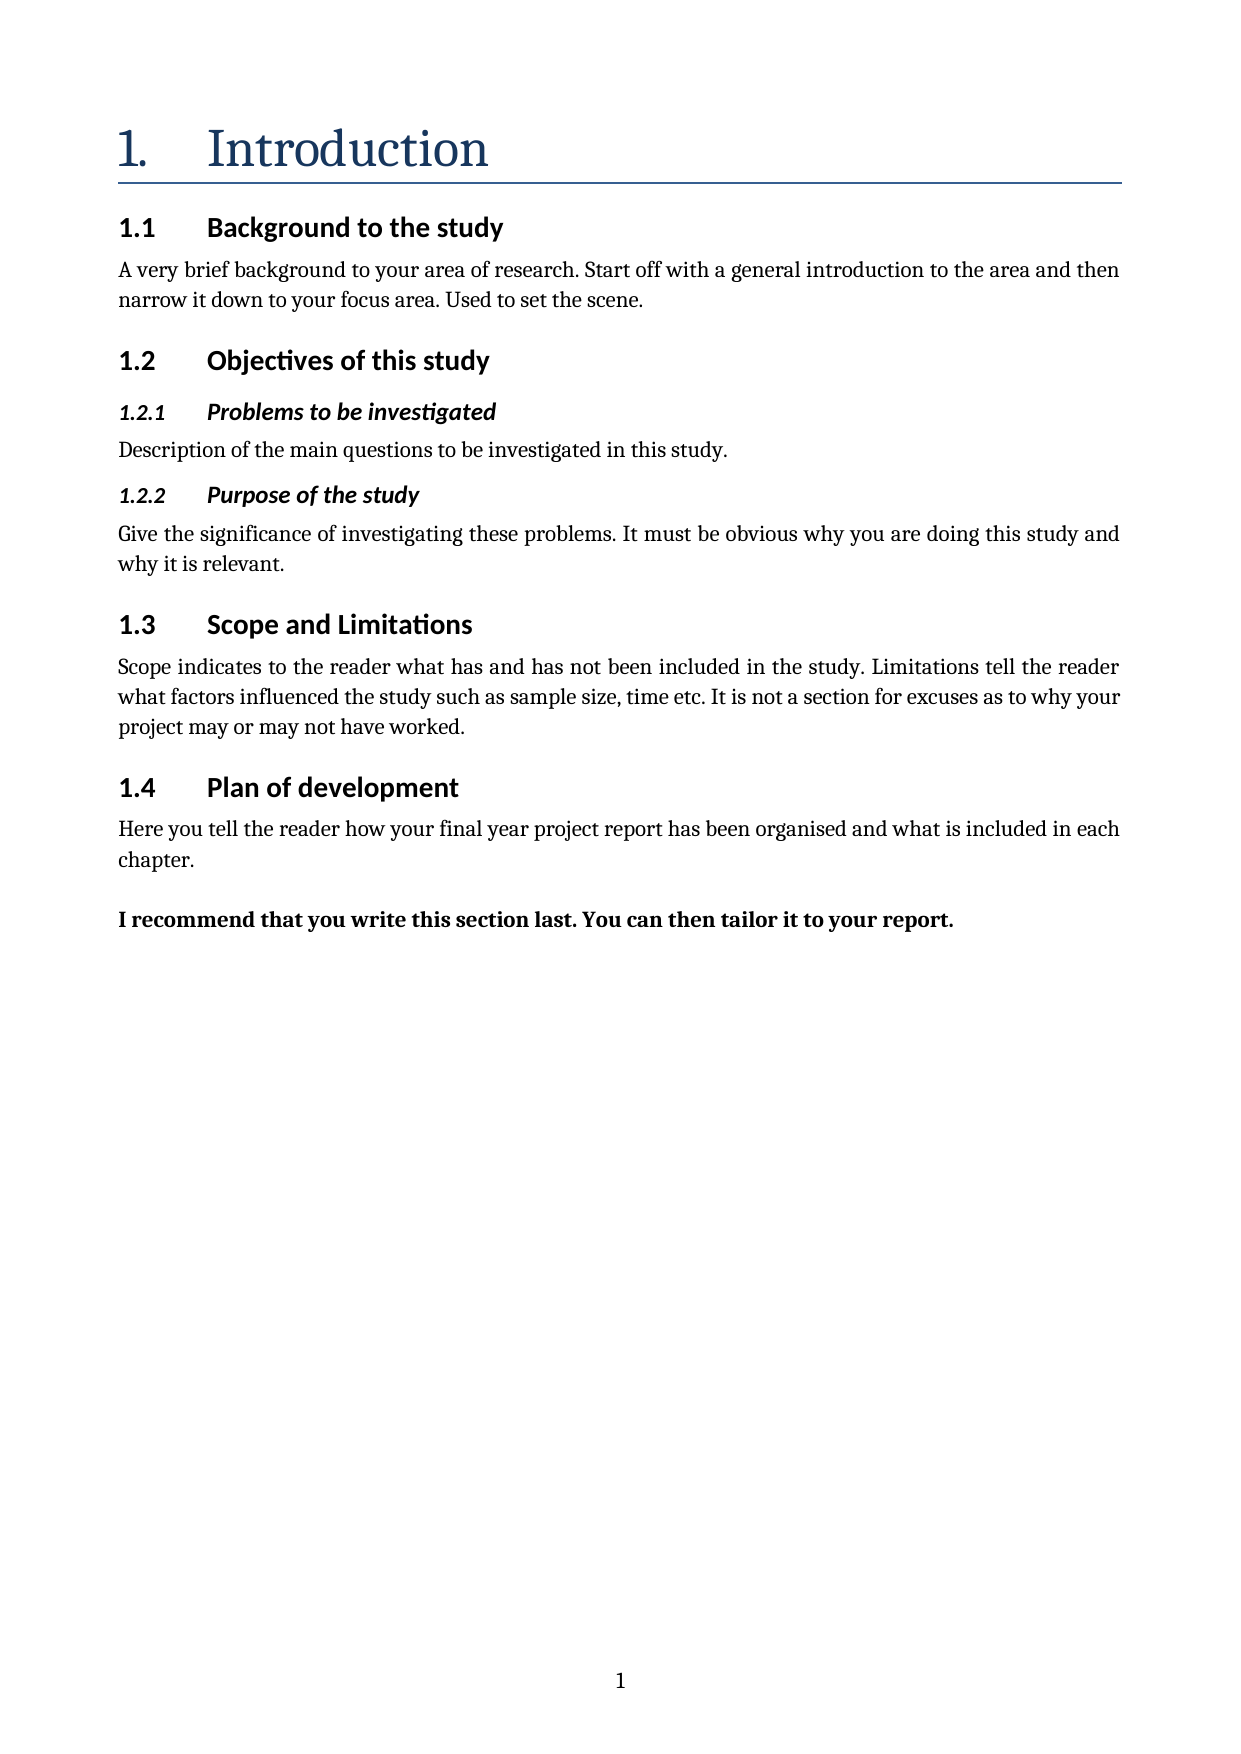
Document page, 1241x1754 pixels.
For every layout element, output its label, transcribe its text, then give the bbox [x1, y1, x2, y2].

subtitle Introduction [118, 118, 1122, 182]
text A very brief background to your area of research. Start off with a general introduction to the area and then narrow it down to your focus area. Used to set the scene. [118, 257, 1122, 313]
subtitle Objectives of this study [118, 342, 1122, 378]
text Scope indicates to the reader what has and has not been included in the study. Limitations tell the reader what factors influenced the study such as sample size, time etc. It is not a section for excuses as to why your project may or may not have worked. [118, 653, 1122, 740]
text I recommend that you write this section last. You can then tailor it to your report. [118, 907, 1122, 933]
subtitle Problems to be investigated [118, 396, 1122, 426]
text Give the significance of investigating these problems. It must be obvious why you are doing this study and why it is relevant. [118, 521, 1122, 577]
subtitle Scope and Limitations [118, 606, 1122, 642]
subtitle Background to the study [118, 209, 1122, 245]
subtitle Plan of development [118, 769, 1122, 805]
subtitle Purpose of the study [118, 479, 1122, 510]
text Here you tell the reader how your final year project report has been organised and what is included in each chapter. [118, 816, 1122, 873]
text Description of the main questions to be investigated in this study. [118, 437, 1122, 463]
